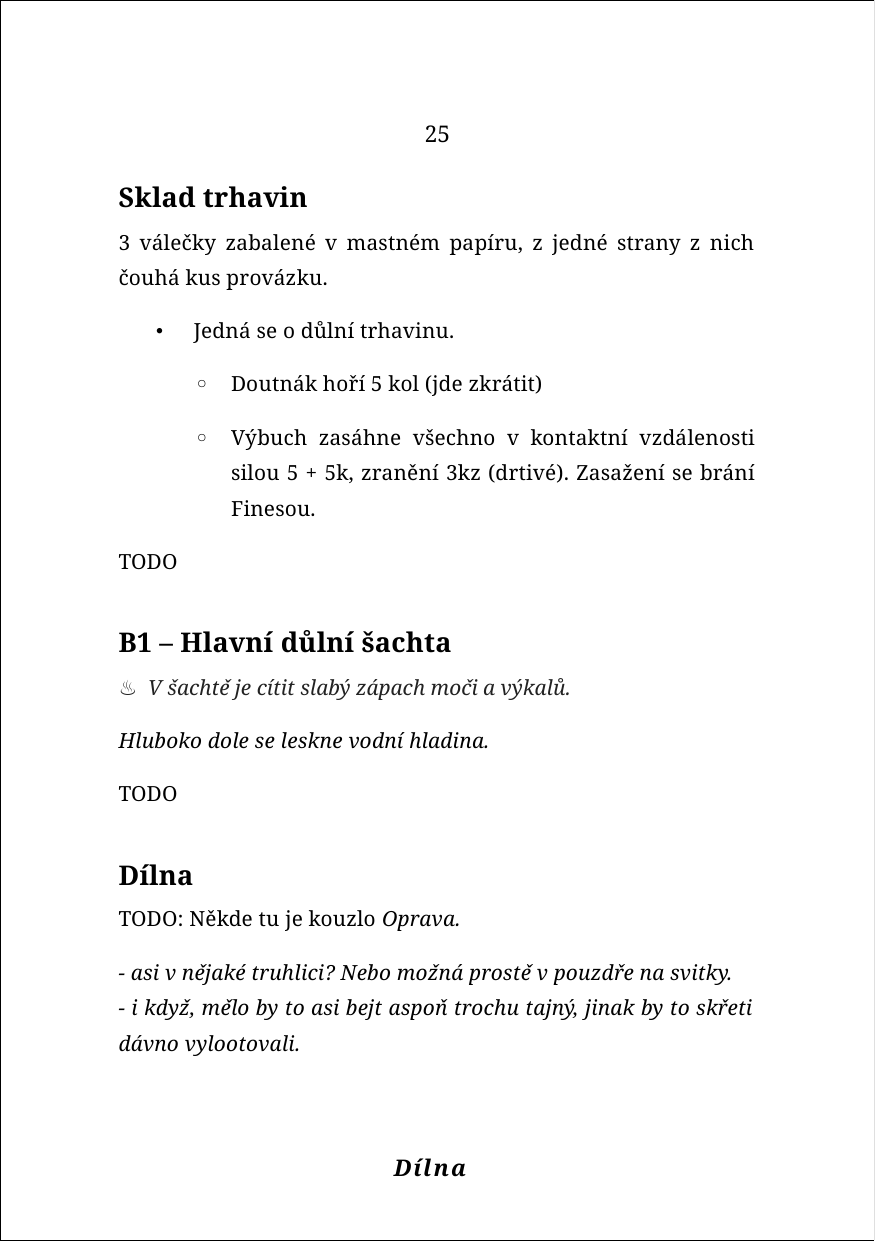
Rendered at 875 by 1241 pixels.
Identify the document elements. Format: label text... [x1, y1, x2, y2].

text TODO [118, 547, 756, 576]
subtitle B1 – Hlavní důlní šachta [118, 624, 756, 661]
text TODO [118, 779, 756, 807]
text - asi v nějaké truhlici? Nebo možná prostě v pouzdře na svitky. - i když, mělo by to asi bejt aspoň trochu tajný, jinak by to skřeti dávno vylootovali. [118, 958, 756, 1057]
list Jedná se o důlní trhavinu. [156, 316, 756, 345]
text ♨ V šachtě je cítit slabý zápach moči a výkalů. [118, 673, 756, 701]
list Výbuch zasáhne všechno v kontaktní vzdálenosti silou 5 + 5k, zranění 3kz (drtivé). Zasažení se brání Finesou. [193, 423, 756, 522]
text Hluboko dole se leskne vodní hladina. [118, 726, 756, 754]
text 3 válečky zabalené v mastném papíru, z jedné strany z nich čouhá kus provázku. [118, 228, 756, 292]
text TODO: Někde tu je kouzlo Oprava. [118, 904, 756, 933]
list Doutnák hoří 5 kol (jde zkrátit) [193, 369, 756, 398]
subtitle Dílna [118, 856, 756, 893]
subtitle Sklad trhavin [118, 179, 756, 216]
